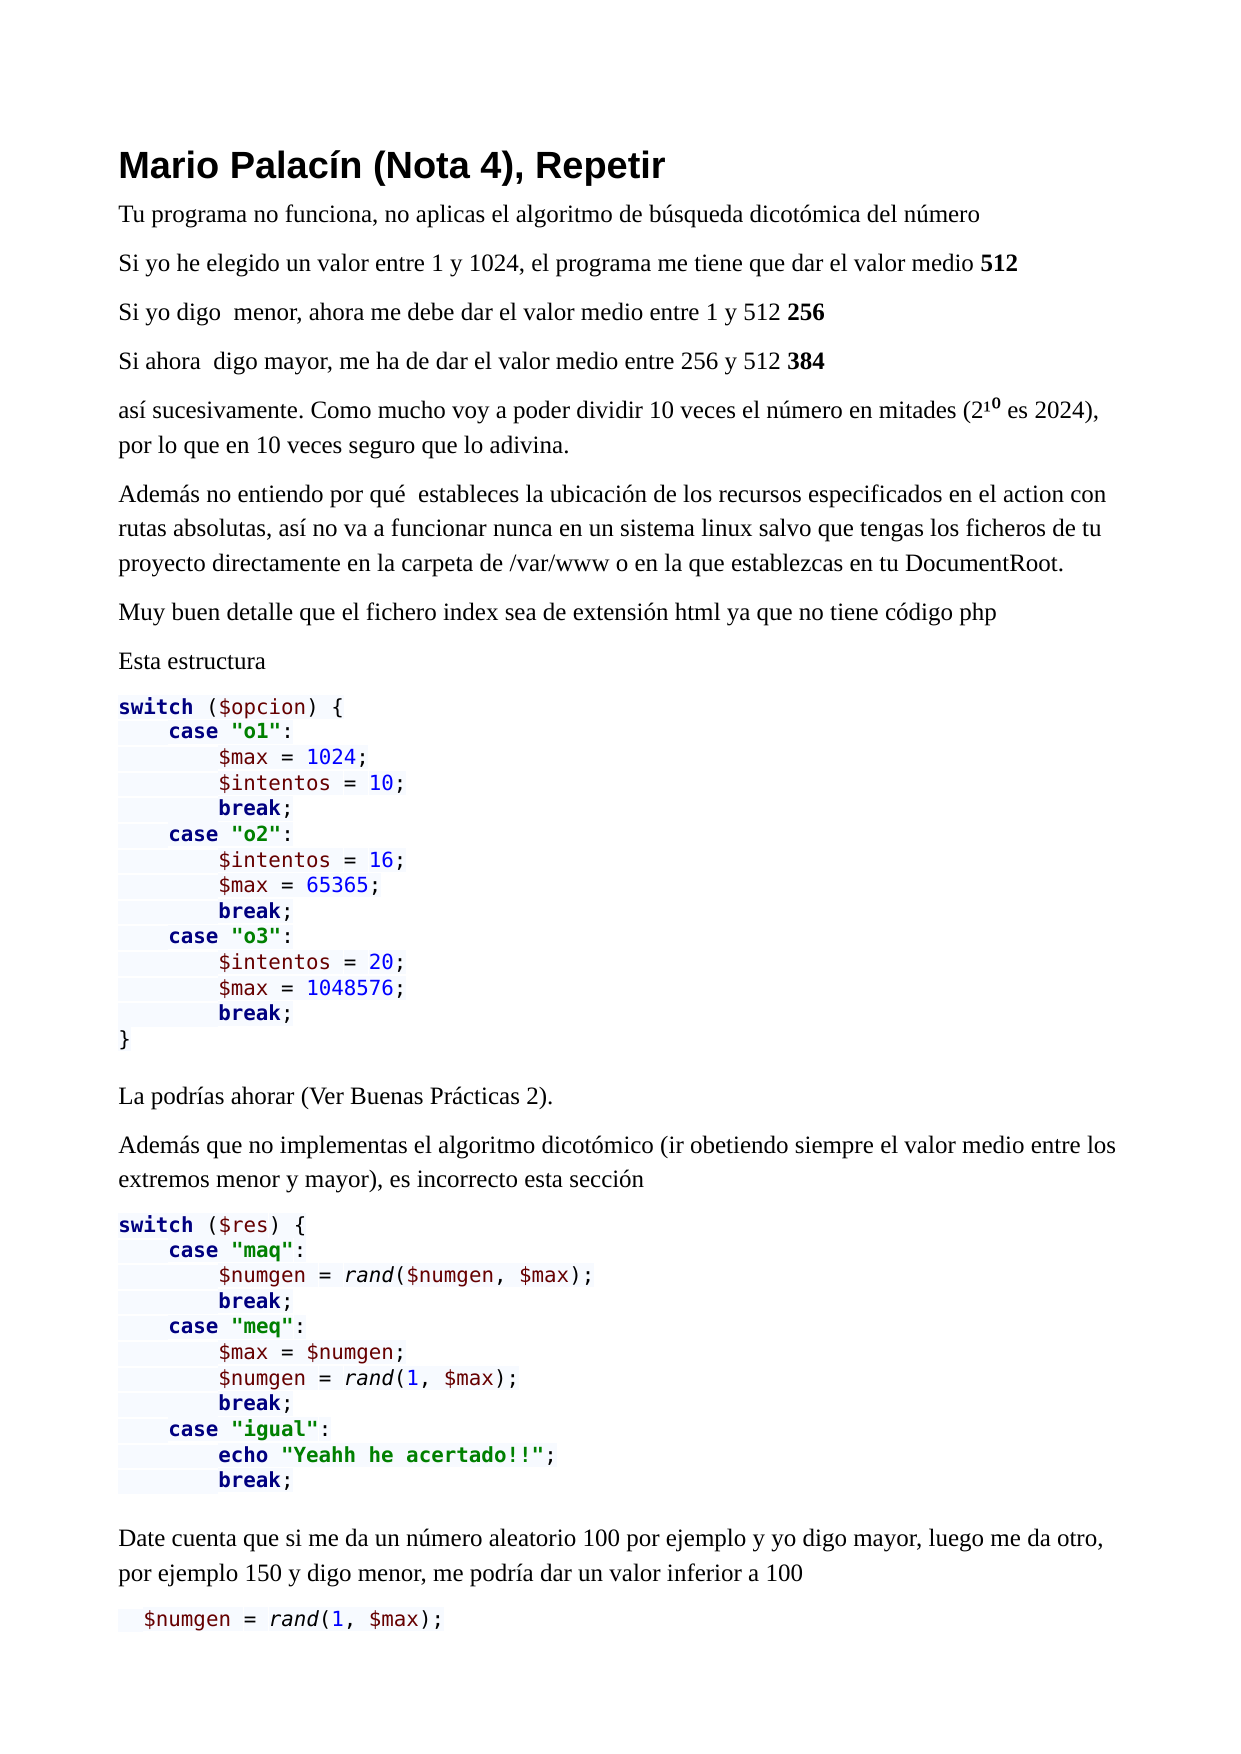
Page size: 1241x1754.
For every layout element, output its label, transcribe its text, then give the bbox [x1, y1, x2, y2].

text Tu programa no funciona, no aplicas el algoritmo de búsqueda dicotómica del número [118, 199, 1122, 228]
text Muy buen detalle que el fichero index sea de extensión html ya que no tiene código php [118, 597, 1122, 626]
text $numgen = rand(1, $max); [118, 1366, 1122, 1391]
text break; [118, 1001, 1122, 1027]
text $numgen = rand(1, $max); [118, 1607, 1122, 1632]
text La podrías ahorar (Ver Buenas Prácticas 2). [118, 1081, 1122, 1109]
text case "o3": [118, 924, 1122, 950]
text case "maq": [118, 1238, 1122, 1263]
text break; [118, 1468, 1122, 1494]
subtitle Mario Palacín (Nota 4), Repetir [118, 143, 1122, 187]
text case "igual": [118, 1417, 1122, 1443]
text echo "Yeahh he acertado!!"; [118, 1443, 1122, 1468]
text break; [118, 899, 1122, 924]
text switch ($opcion) { [118, 695, 1122, 719]
text Si yo he elegido un valor entre 1 y 1024, el programa me tiene que dar el valor medio 512 [118, 248, 1122, 277]
text break; [118, 1289, 1122, 1314]
text case "o1": [118, 719, 1122, 745]
text switch ($res) { [118, 1213, 1122, 1238]
text Date cuenta que si me da un número aleatorio 100 por ejemplo y yo digo mayor, luego me da otro, por ejemplo 150 y digo menor, me podría dar un valor inferior a 100 [118, 1523, 1122, 1587]
text así sucesivamente. Como mucho voy a poder dividir 10 veces el número en mitades (2¹⁰ es 2024), por lo que en 10 veces seguro que lo adivina. [118, 396, 1122, 459]
text Esta estructura [118, 646, 1122, 675]
text Además que no implementas el algoritmo dicotómico (ir obetiendo siempre el valor medio entre los extremos menor y mayor), es incorrecto esta sección [118, 1130, 1122, 1193]
text case "o2": [118, 822, 1122, 848]
text Si ahora digo mayor, me ha de dar el valor medio entre 256 y 512 384 [118, 346, 1122, 375]
text $max = 65365; [118, 873, 1122, 899]
text $max = 1048576; [118, 976, 1122, 1001]
text $intentos = 20; [118, 950, 1122, 976]
text $max = 1024; [118, 745, 1122, 771]
text } [118, 1027, 1122, 1051]
text $intentos = 10; [118, 771, 1122, 796]
text break; [118, 1391, 1122, 1417]
text case "meq": [118, 1314, 1122, 1340]
text break; [118, 796, 1122, 822]
text Si yo digo menor, ahora me debe dar el valor medio entre 1 y 512 256 [118, 297, 1122, 326]
text $numgen = rand($numgen, $max); [118, 1263, 1122, 1289]
text Además no entiendo por qué estableces la ubicación de los recursos especificados en el action con rutas absolutas, así no va a funcionar nunca en un sistema linux salvo que tengas los ficheros de tu proyecto directamente en la carpeta de /var/www o en la que establezcas en tu DocumentRoot. [118, 479, 1122, 577]
text $intentos = 16; [118, 848, 1122, 873]
text $max = $numgen; [118, 1340, 1122, 1366]
